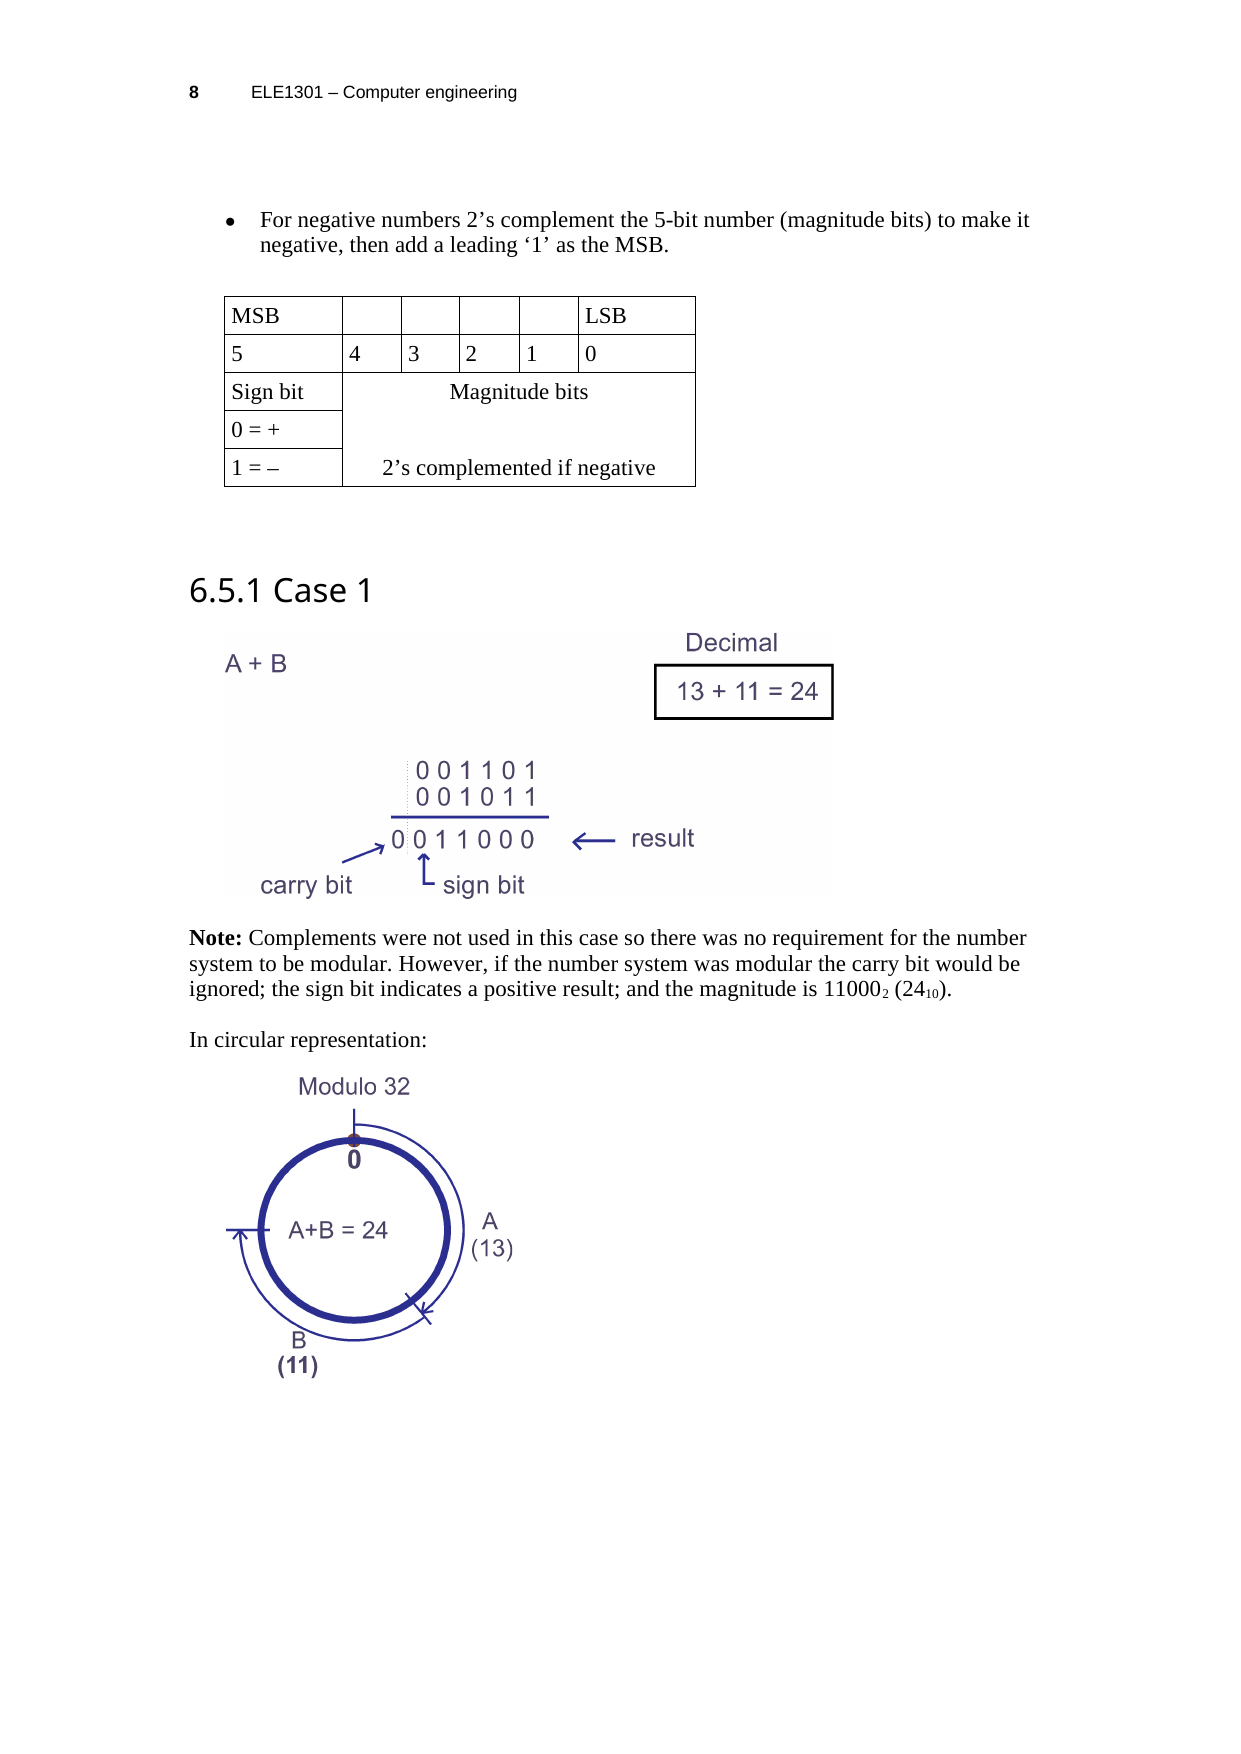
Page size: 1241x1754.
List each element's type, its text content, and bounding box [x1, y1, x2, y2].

table_cell [459, 411, 519, 449]
table_header [343, 297, 401, 334]
table_cell 2 [460, 335, 519, 372]
table_cell Sign bit [225, 373, 342, 410]
table_cell 2’s complemented if negative [343, 449, 695, 486]
text In circular representation: [189, 1027, 1051, 1052]
table_cell [401, 411, 459, 449]
table_cell [519, 411, 578, 449]
table_header [402, 297, 459, 334]
table_cell 1 [520, 335, 578, 372]
table_cell 3 [402, 335, 459, 372]
table_header [520, 297, 578, 334]
table_cell Magnitude bits [343, 373, 695, 411]
table_cell 4 [343, 335, 401, 372]
table_header [460, 297, 519, 334]
list For negative numbers 2’s complement the 5-bit number (magnitude bits) to make it negative, then add a leading ‘1’ as the MSB. [224, 207, 1051, 283]
picture [224, 632, 835, 901]
subtitle Case 1 [189, 567, 1051, 612]
table_cell 1 = – [225, 449, 342, 486]
table_cell 5 [225, 335, 342, 372]
table_header LSB [579, 297, 695, 334]
table_cell 0 = + [225, 411, 342, 448]
table_cell [578, 411, 695, 449]
table_cell 0 [579, 335, 695, 372]
table_cell [343, 411, 401, 449]
text Note: Complements were not used in this case so there was no requirement for the number system to be modular. However, if the number system was modular the carry bit would be ignored; the sign bit indicates a positive result; and the magnitude is 110002 (2410). [189, 925, 1051, 1002]
picture [224, 1077, 513, 1379]
table_header MSB [225, 297, 342, 334]
